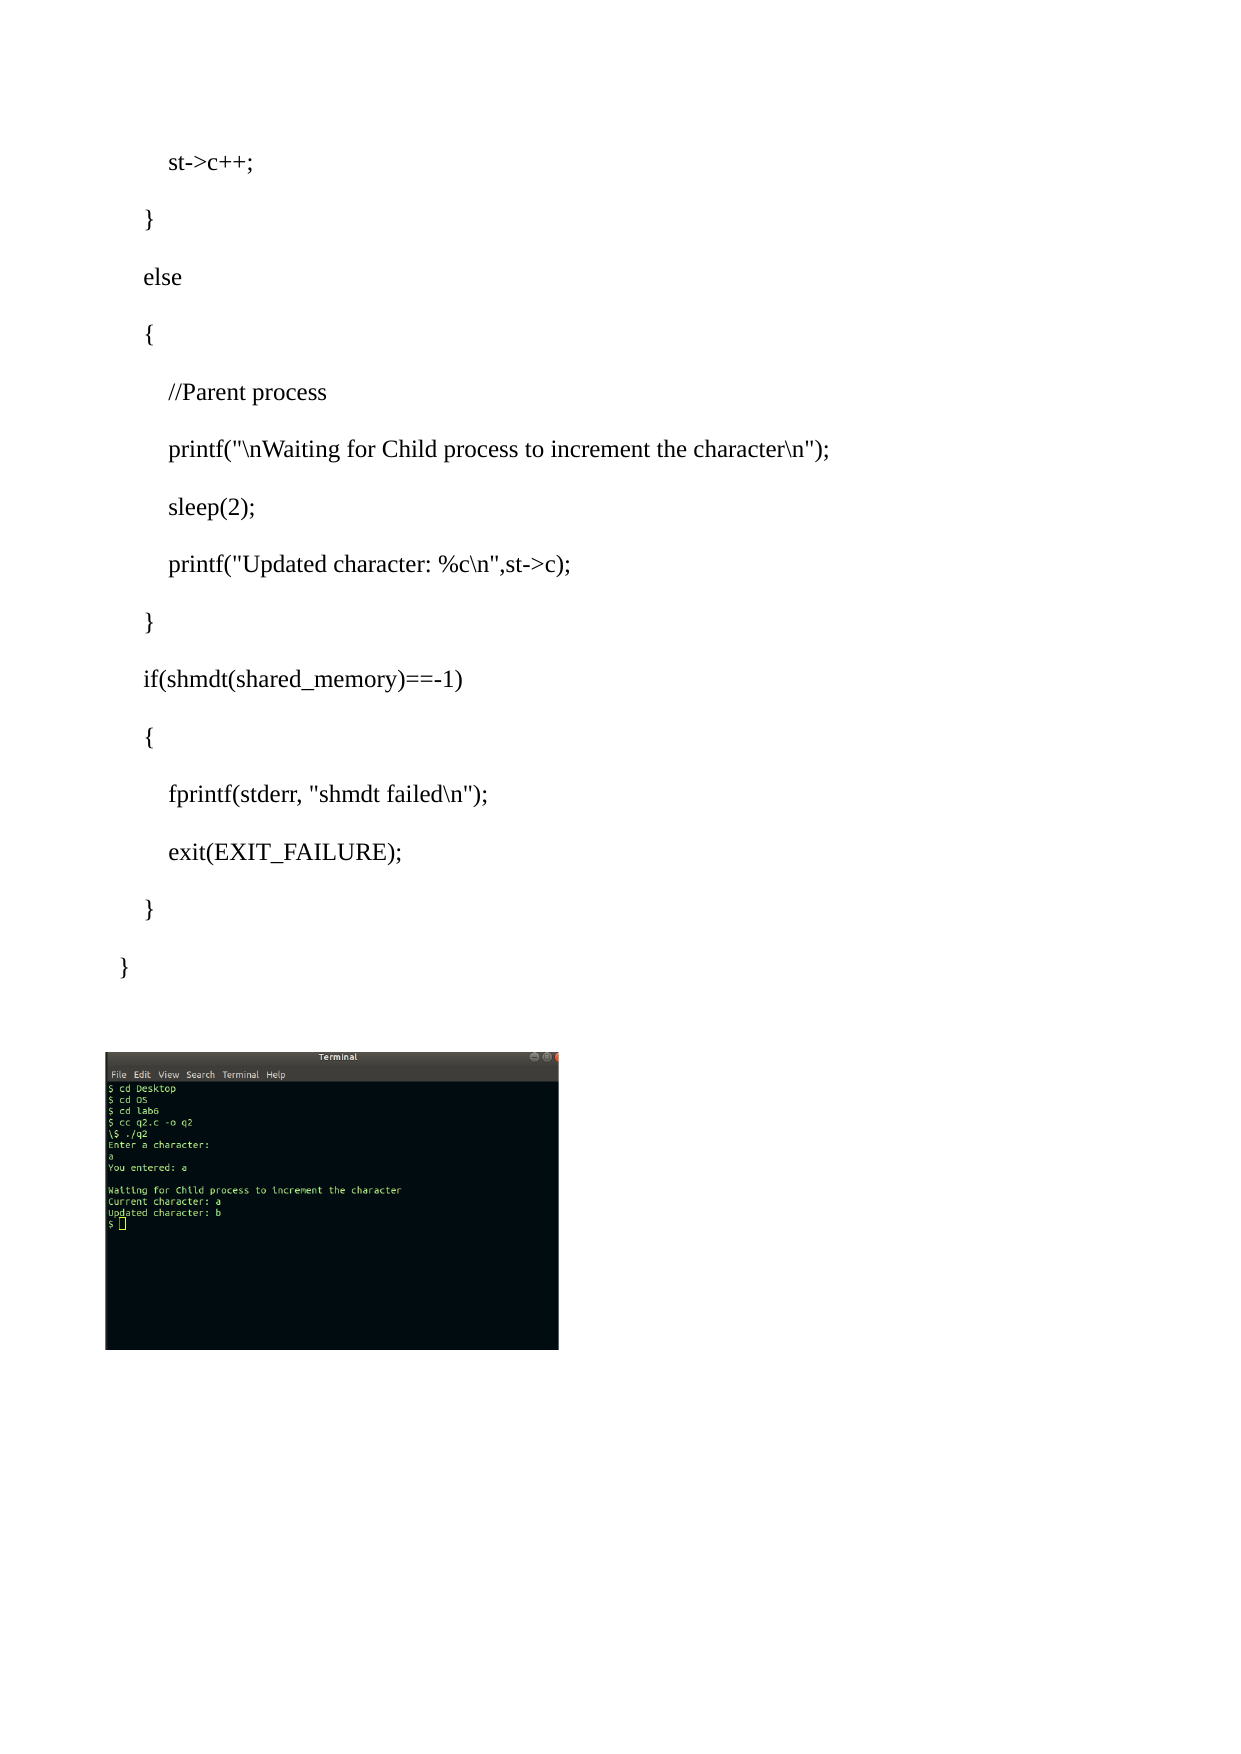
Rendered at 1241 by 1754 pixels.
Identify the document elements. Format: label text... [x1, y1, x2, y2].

text { [118, 319, 1122, 348]
text printf("Updated character: %c\n",st->c); [118, 549, 1122, 578]
picture [426, 1052, 559, 1350]
text else [118, 262, 1122, 291]
text } [118, 894, 1122, 923]
text } [118, 204, 1122, 233]
text if(shmdt(shared_memory)==-1) [118, 664, 1122, 693]
text //Parent process [118, 377, 1122, 406]
text exit(EXIT_FAILURE); [118, 837, 1122, 866]
text { [118, 722, 1122, 751]
text st->c++; [118, 147, 1122, 176]
text fprintf(stderr, "shmdt failed\n"); [118, 779, 1122, 808]
text printf("\nWaiting for Child process to increment the character\n"); [118, 434, 1122, 463]
text sleep(2); [118, 492, 1122, 521]
text } [118, 607, 1122, 636]
text } [118, 952, 1122, 981]
